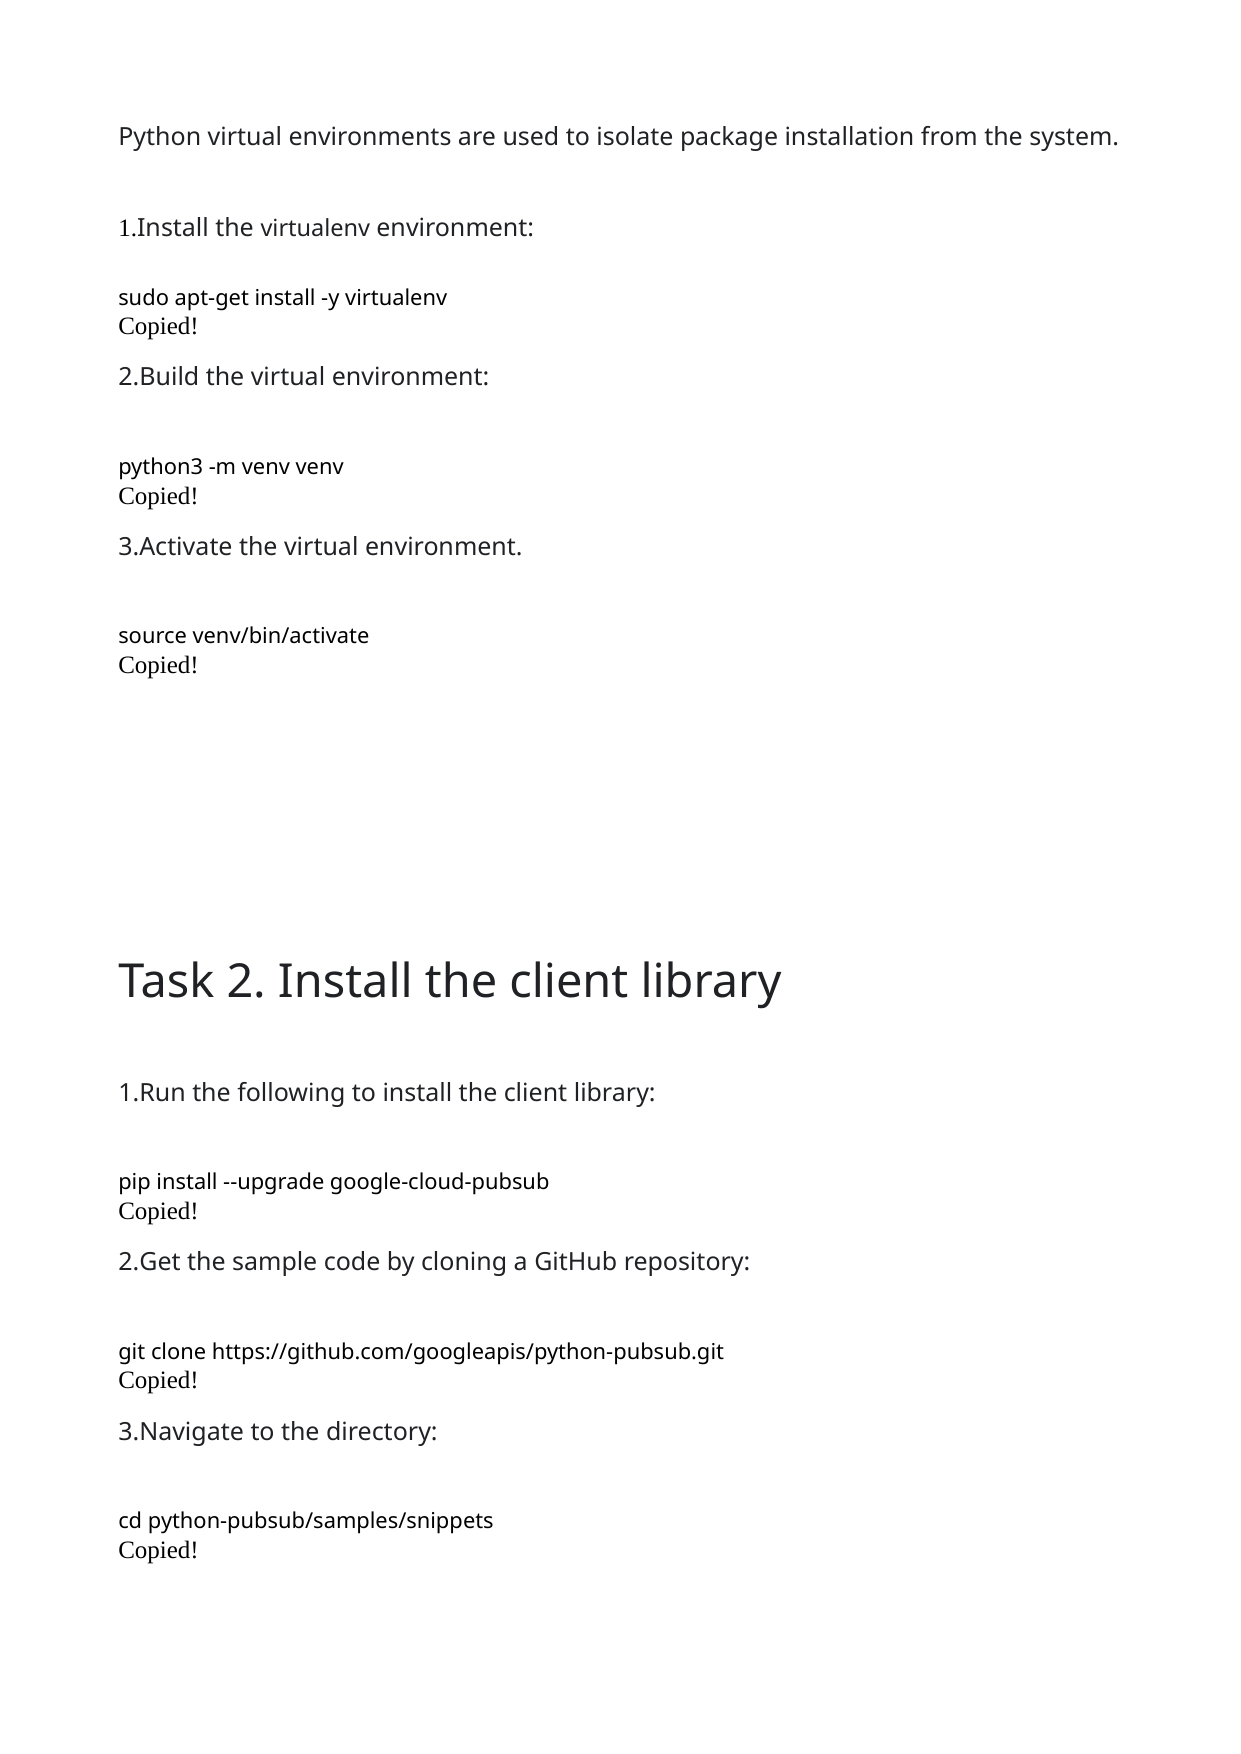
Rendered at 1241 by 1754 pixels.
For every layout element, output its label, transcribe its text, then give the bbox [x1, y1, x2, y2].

text Copied! [118, 481, 1109, 509]
text python3 -m venv venv [118, 451, 1122, 481]
text cd python-pubsub/samples/snippets [118, 1505, 1122, 1535]
text source venv/bin/activate [118, 620, 1122, 650]
list Get the sample code by cloning a GitHub repository: [118, 1244, 1122, 1278]
text Copied! [118, 1366, 1109, 1394]
text Copied! [118, 1196, 1109, 1225]
list Navigate to the directory: [118, 1413, 1122, 1447]
list Install the virtualenv environment: [118, 210, 1122, 244]
text pip install --upgrade google-cloud-pubsub [118, 1166, 1122, 1196]
text Copied! [118, 1535, 1109, 1564]
list Activate the virtual environment. [118, 528, 1122, 562]
text Copied! [118, 650, 1109, 679]
text git clone https://github.com/googleapis/python-pubsub.git [118, 1336, 1122, 1366]
text sudo apt-get install -y virtualenv [118, 282, 1122, 311]
subtitle Task 2. Install the client library [118, 948, 1122, 1012]
list Run the following to install the client library: [118, 1074, 1122, 1108]
text Copied! [118, 311, 1109, 340]
list Build the virtual environment: [118, 359, 1122, 393]
text Python virtual environments are used to isolate package installation from the system. [118, 118, 1122, 152]
